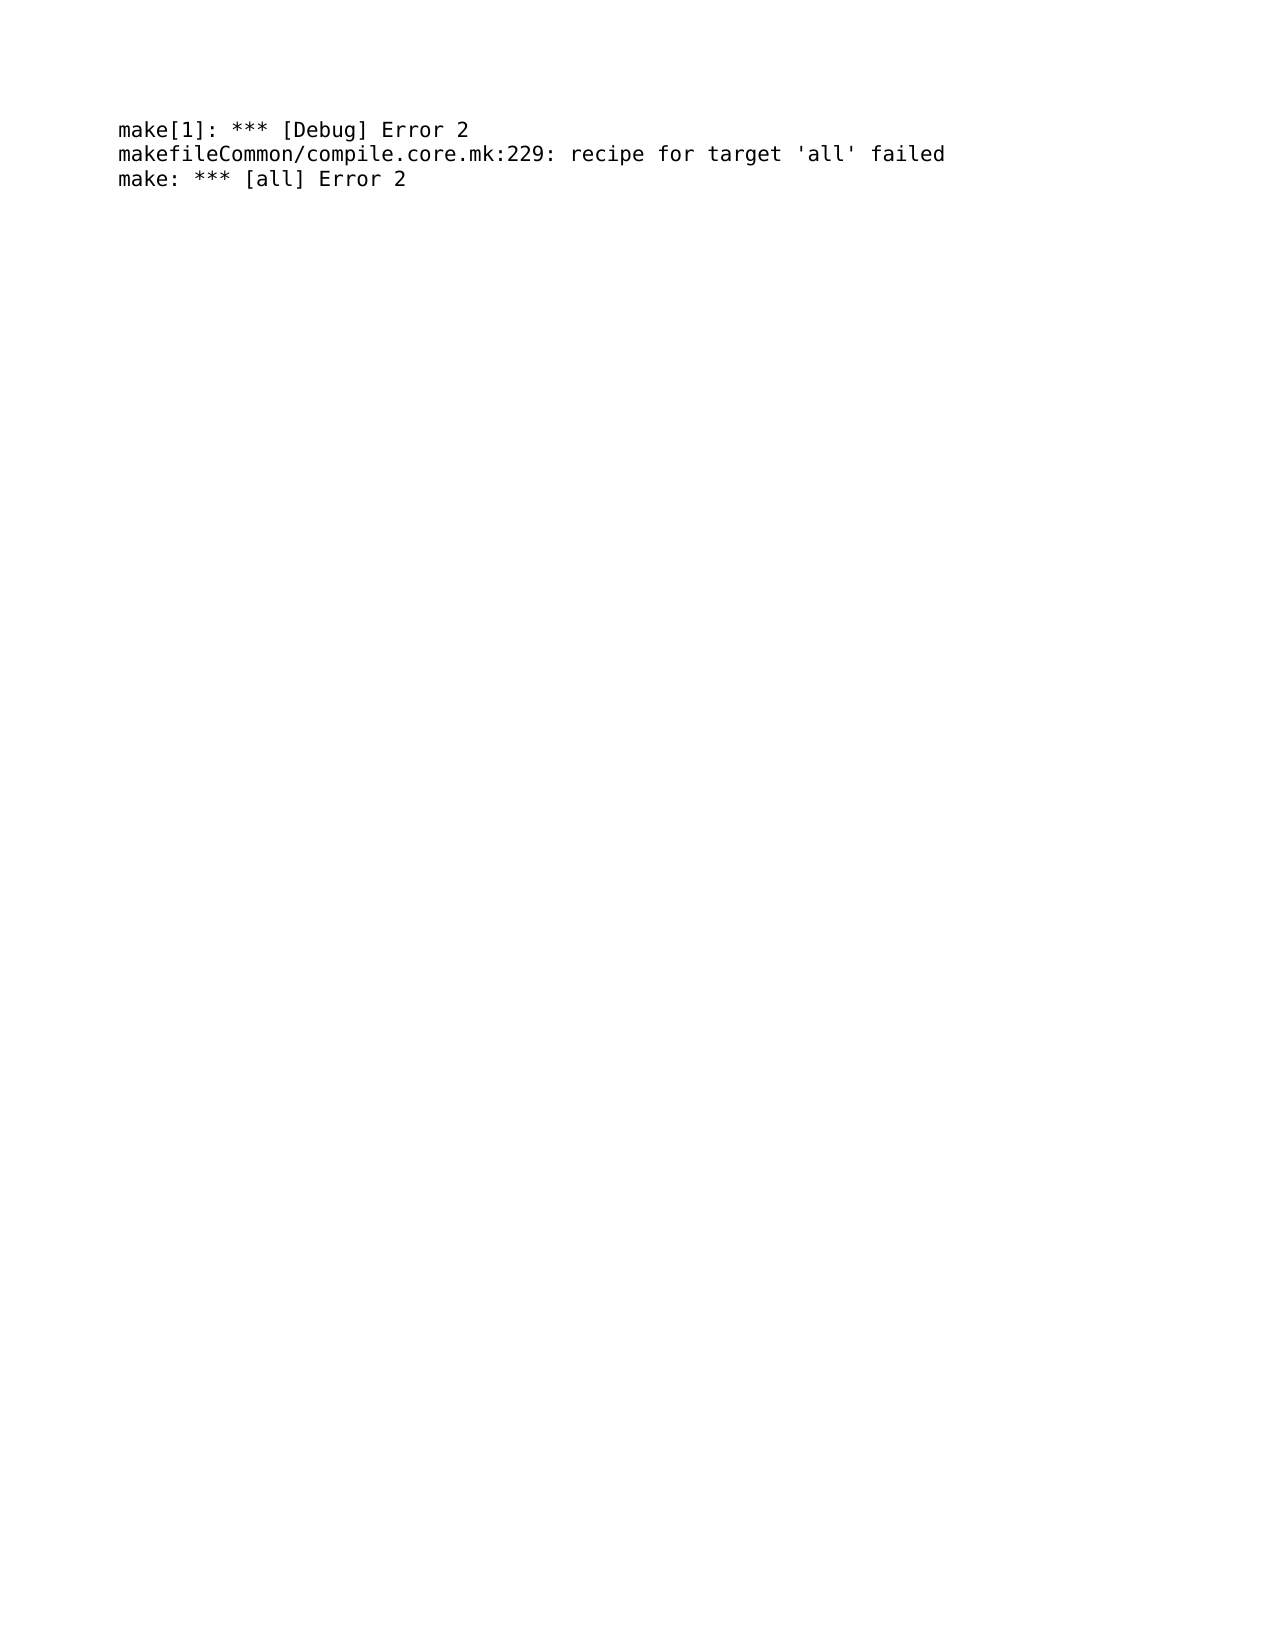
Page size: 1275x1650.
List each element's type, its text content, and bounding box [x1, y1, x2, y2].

text make: *** [all] Error 2 [118, 167, 1157, 191]
text make[1]: *** [Debug] Error 2 [118, 118, 1157, 142]
text makefileCommon/compile.core.mk:229: recipe for target 'all' failed [118, 142, 1157, 167]
